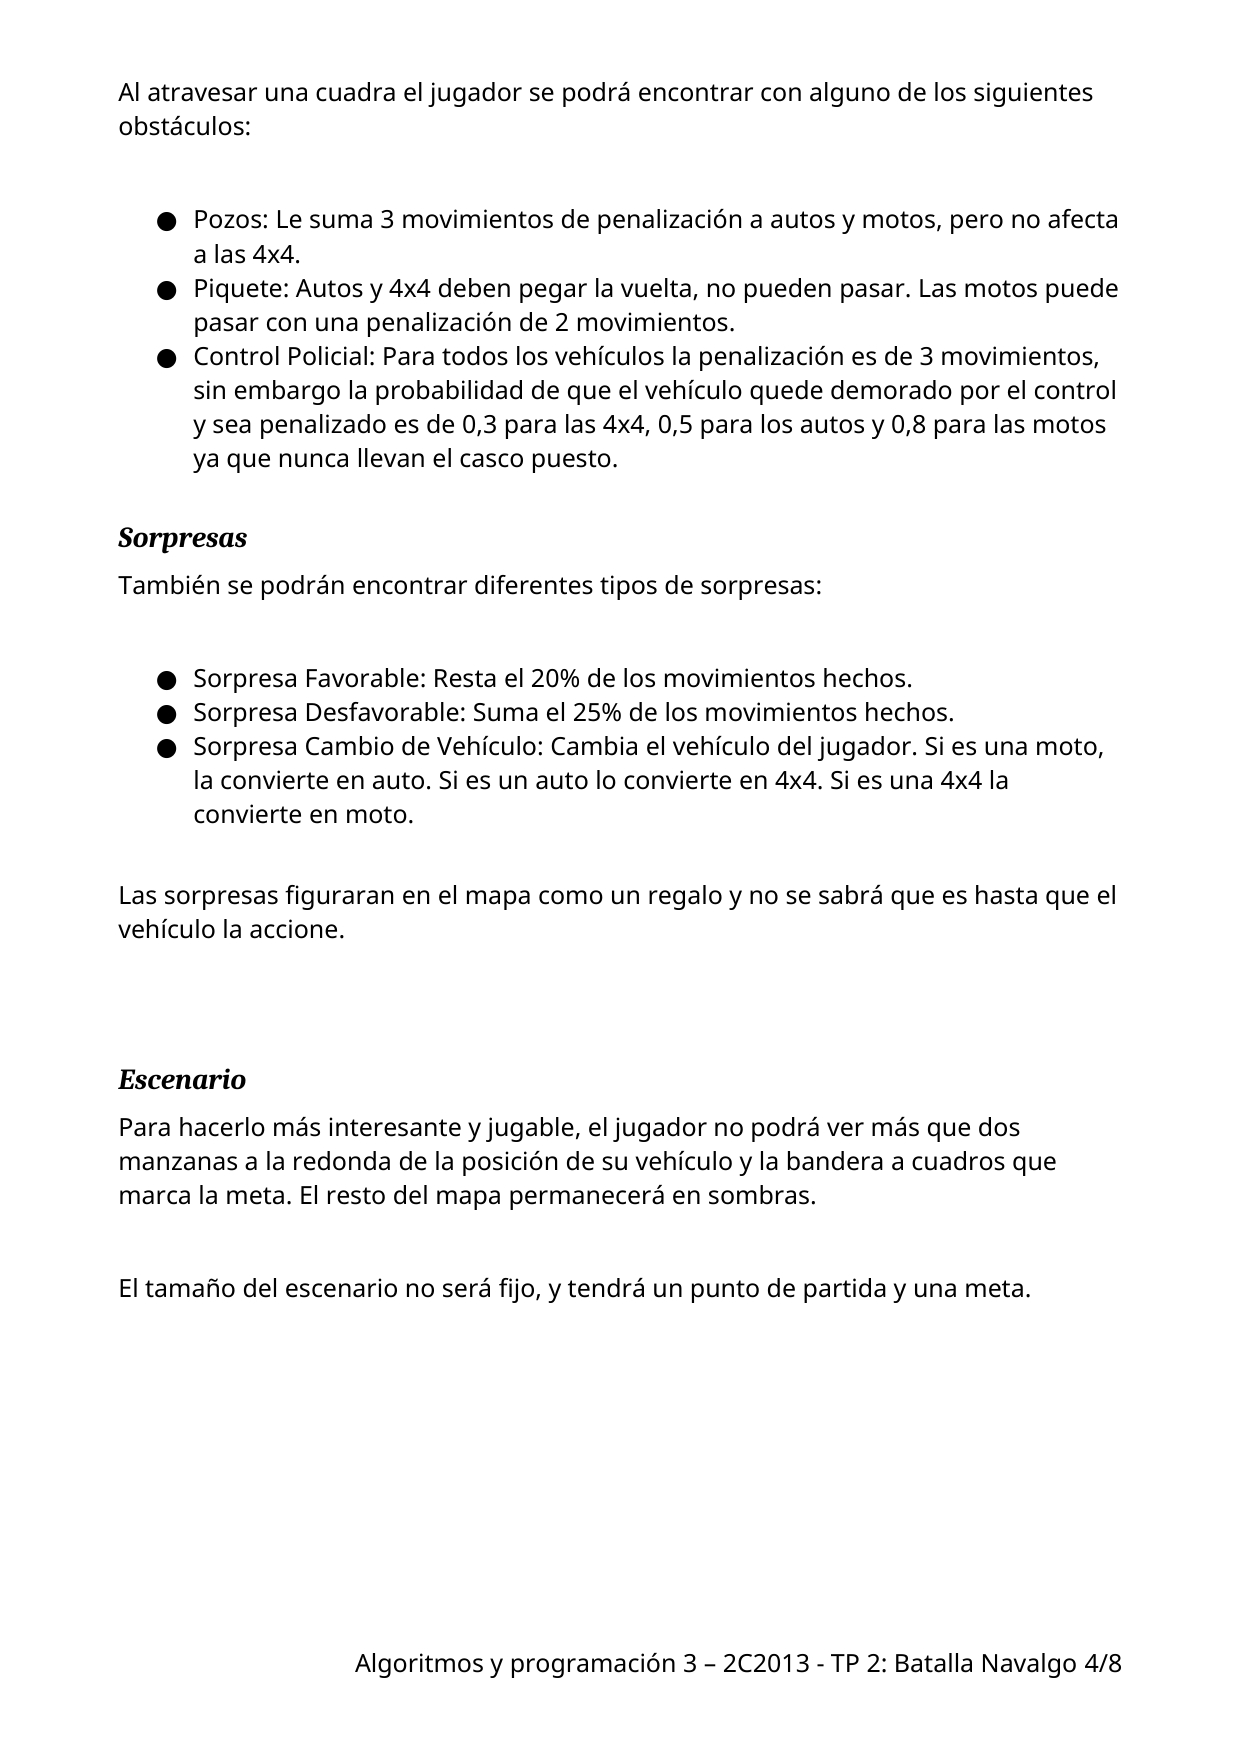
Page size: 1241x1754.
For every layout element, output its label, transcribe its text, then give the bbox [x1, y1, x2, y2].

list Piquete: Autos y 4x4 deben pegar la vuelta, no pueden pasar. Las motos puede pasar con una penalización de 2 movimientos. [156, 270, 1122, 338]
text El tamaño del escenario no será fijo, y tendrá un punto de partida y una meta. [118, 1271, 1122, 1305]
list Pozos: Le suma 3 movimientos de penalización a autos y motos, pero no afecta a las 4x4. [156, 202, 1122, 270]
list Control Policial: Para todos los vehículos la penalización es de 3 movimientos, sin embargo la probabilidad de que el vehículo quede demorado por el control y sea penalizado es de 0,3 para las 4x4, 0,5 para los autos y 0,8 para las motos ya que nunca llevan el casco puesto. [156, 338, 1122, 475]
text Las sorpresas figuraran en el mapa como un regalo y no se sabrá que es hasta que el vehículo la accione. [118, 877, 1122, 945]
list Sorpresa Favorable: Resta el 20% de los movimientos hechos. [156, 660, 1122, 694]
text También se podrán encontrar diferentes tipos de sorpresas: [118, 567, 1122, 601]
list Sorpresa Cambio de Vehículo: Cambia el vehículo del jugador. Si es una moto, la convierte en auto. Si es un auto lo convierte en 4x4. Si es una 4x4 la convierte en moto. [156, 728, 1122, 831]
text Al atravesar una cuadra el jugador se podrá encontrar con alguno de los siguientes obstáculos: [118, 75, 1122, 143]
list Sorpresa Desfavorable: Suma el 25% de los movimientos hechos. [156, 694, 1122, 728]
subtitle Sorpresas [118, 521, 1122, 555]
text Para hacerlo más interesante y jugable, el jugador no podrá ver más que dos manzanas a la redonda de la posición de su vehículo y la bandera a cuadros que marca la meta. El resto del mapa permanecerá en sombras. [118, 1109, 1122, 1212]
subtitle Escenario [118, 1063, 1122, 1097]
